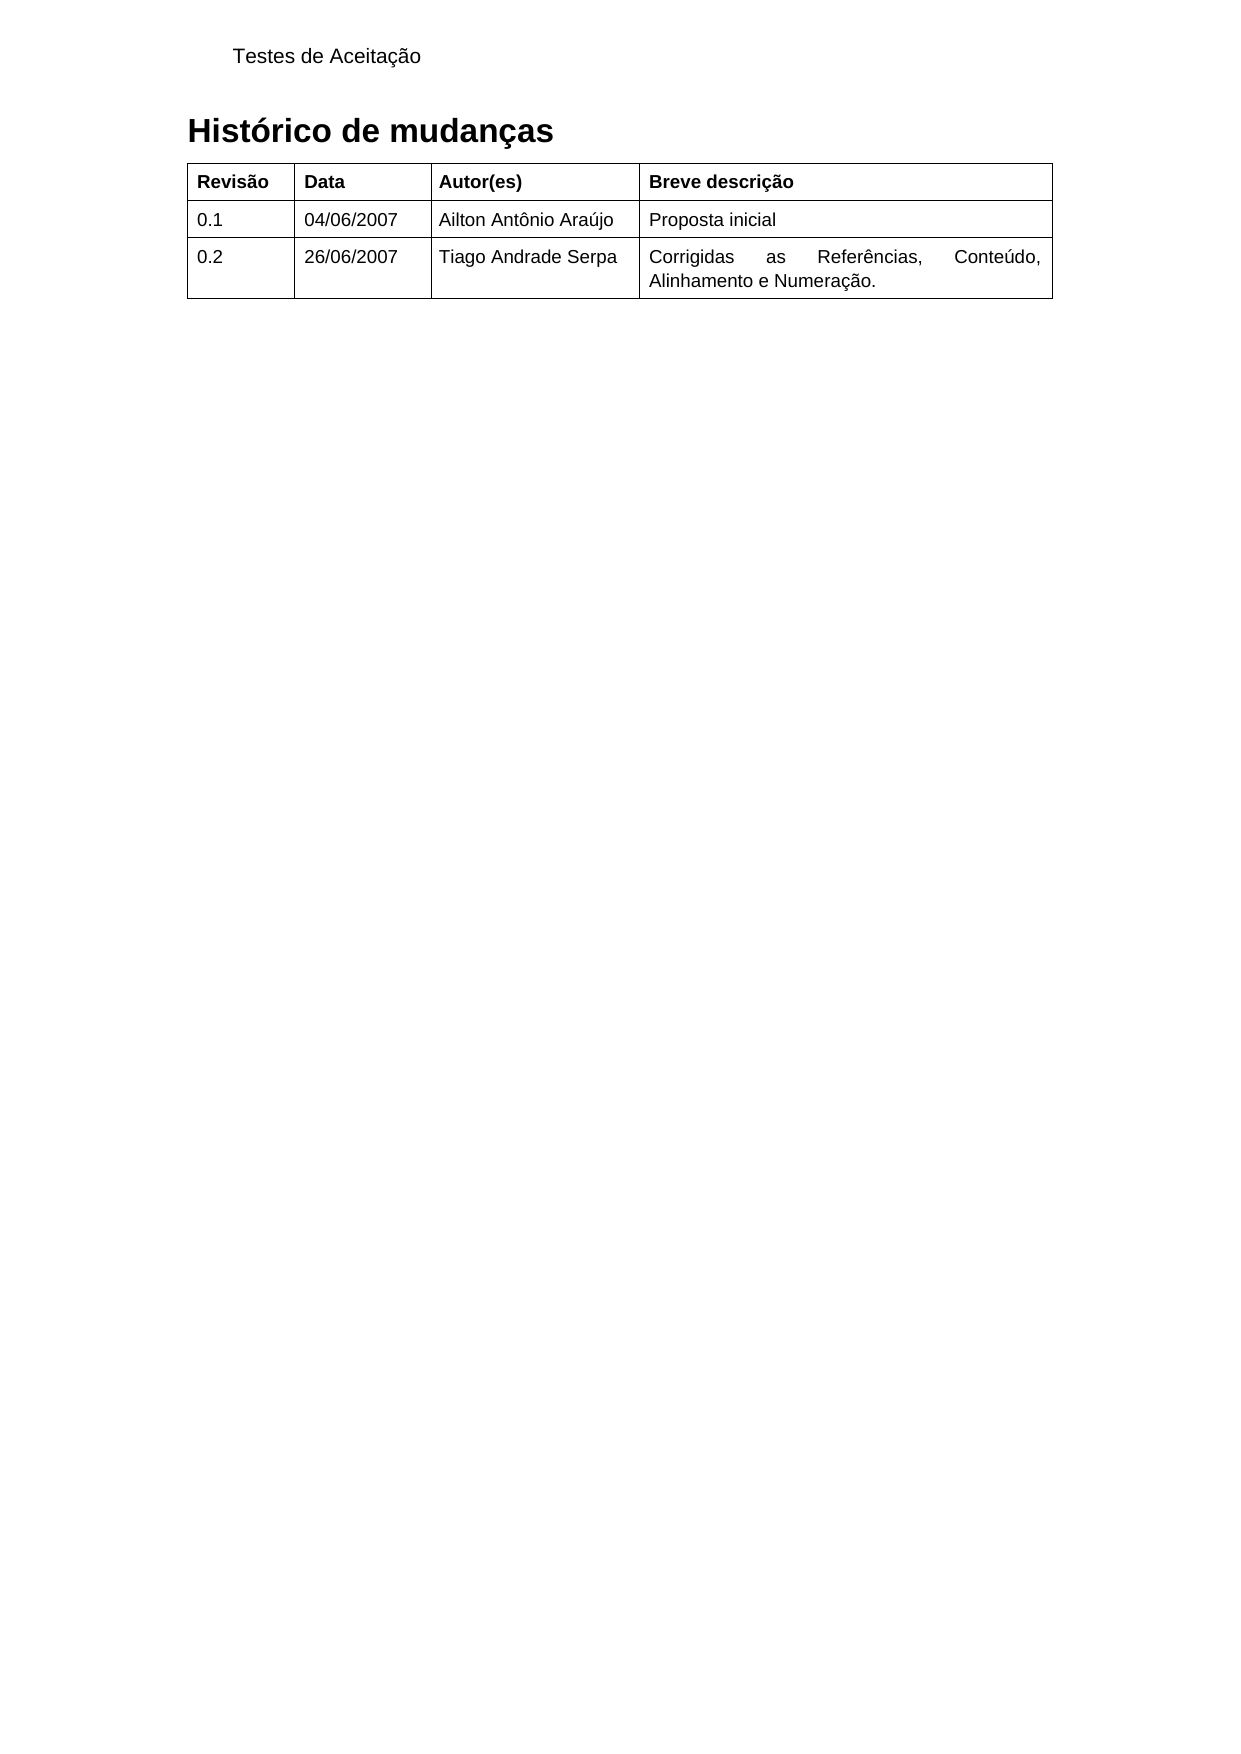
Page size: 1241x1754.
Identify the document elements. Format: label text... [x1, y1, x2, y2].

table_cell 0.2 [188, 238, 294, 298]
table_cell 0.1 [188, 201, 294, 237]
table_cell 26/06/2007 [295, 238, 431, 298]
table_header Autor(es) [432, 164, 639, 200]
table_cell Ailton Antônio Araújo [432, 201, 639, 237]
table_cell Tiago Andrade Serpa [432, 238, 639, 298]
table_cell 04/06/2007 [295, 201, 431, 237]
table_cell Proposta inicial [640, 201, 1052, 237]
subtitle Histórico de mudanças [187, 112, 1053, 150]
table_header Data [295, 164, 431, 200]
table_header Revisão [188, 164, 294, 200]
table_cell Corrigidas as Referências, Conteúdo, Alinhamento e Numeração. [640, 238, 1052, 298]
table_header Breve descrição [640, 164, 1052, 200]
